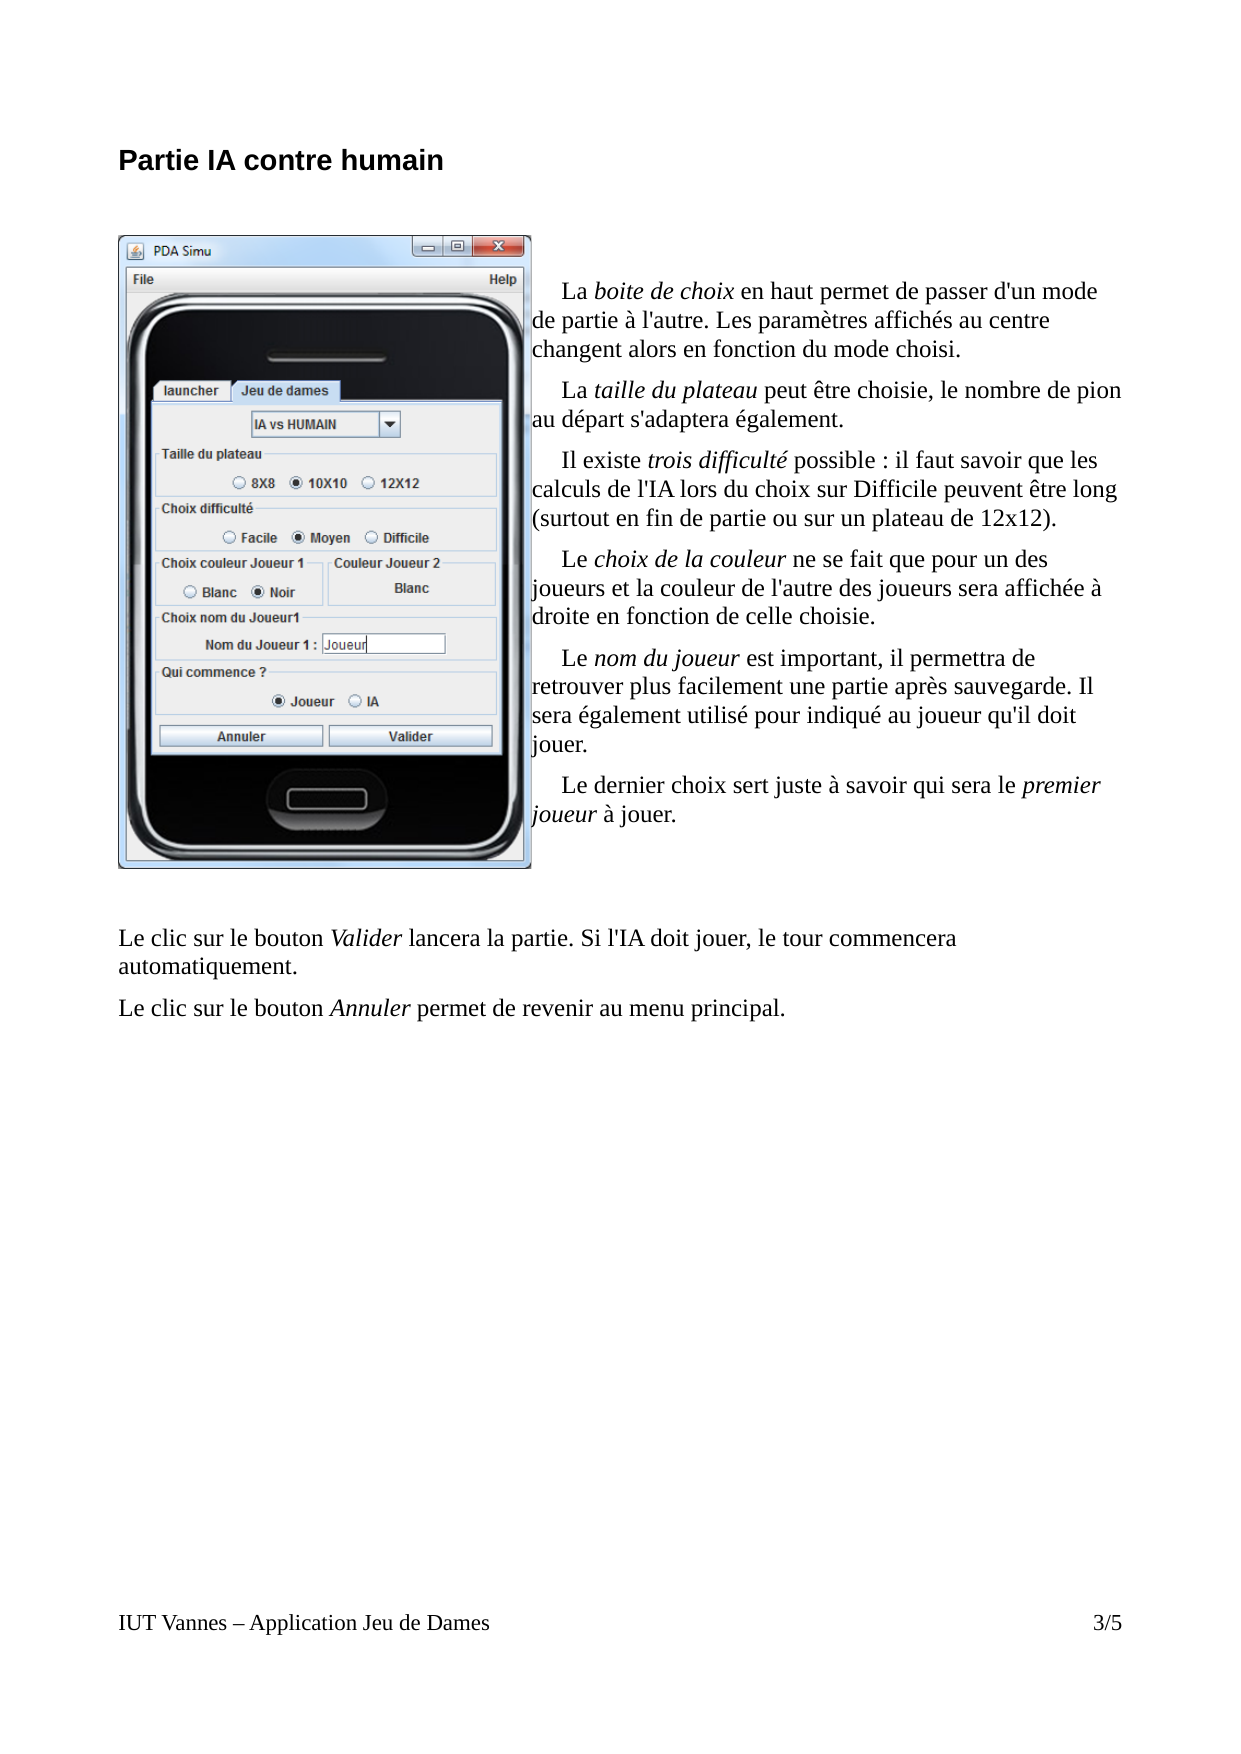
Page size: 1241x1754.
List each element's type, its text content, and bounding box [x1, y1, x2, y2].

text Le nom du joueur est important, il permettra de retrouver plus facilement une partie après sauvegarde. Il sera également utilisé pour indiqué au joueur qu'il doit jouer. [532, 643, 1122, 758]
text Il existe trois difficulté possible : il faut savoir que les calculs de l'IA lors du choix sur Difficile peuvent être long (surtout en fin de partie ou sur un plateau de 12x12). [532, 445, 1122, 531]
text Le dernier choix sert juste à savoir qui sera le premier joueur à jouer. [532, 770, 1122, 828]
text La boite de choix en haut permet de passer d'un mode de partie à l'autre. Les paramètres affichés au centre changent alors en fonction du mode choisi. [532, 276, 1122, 363]
text Le choix de la couleur ne se fait que pour un des joueurs et la couleur de l'autre des joueurs sera affichée à droite en fonction de celle choisie. [532, 544, 1122, 630]
picture [118, 235, 532, 869]
text Le clic sur le bouton Annuler permet de revenir au menu principal. [118, 993, 1122, 1021]
text Le clic sur le bouton Valider lancera la partie. Si l'IA doit jouer, le tour commencera automatiquement. [118, 923, 1122, 980]
subtitle Partie IA contre humain [118, 143, 1122, 177]
text La taille du plateau peut être choisie, le nombre de pion au départ s'adaptera également. [532, 375, 1122, 433]
